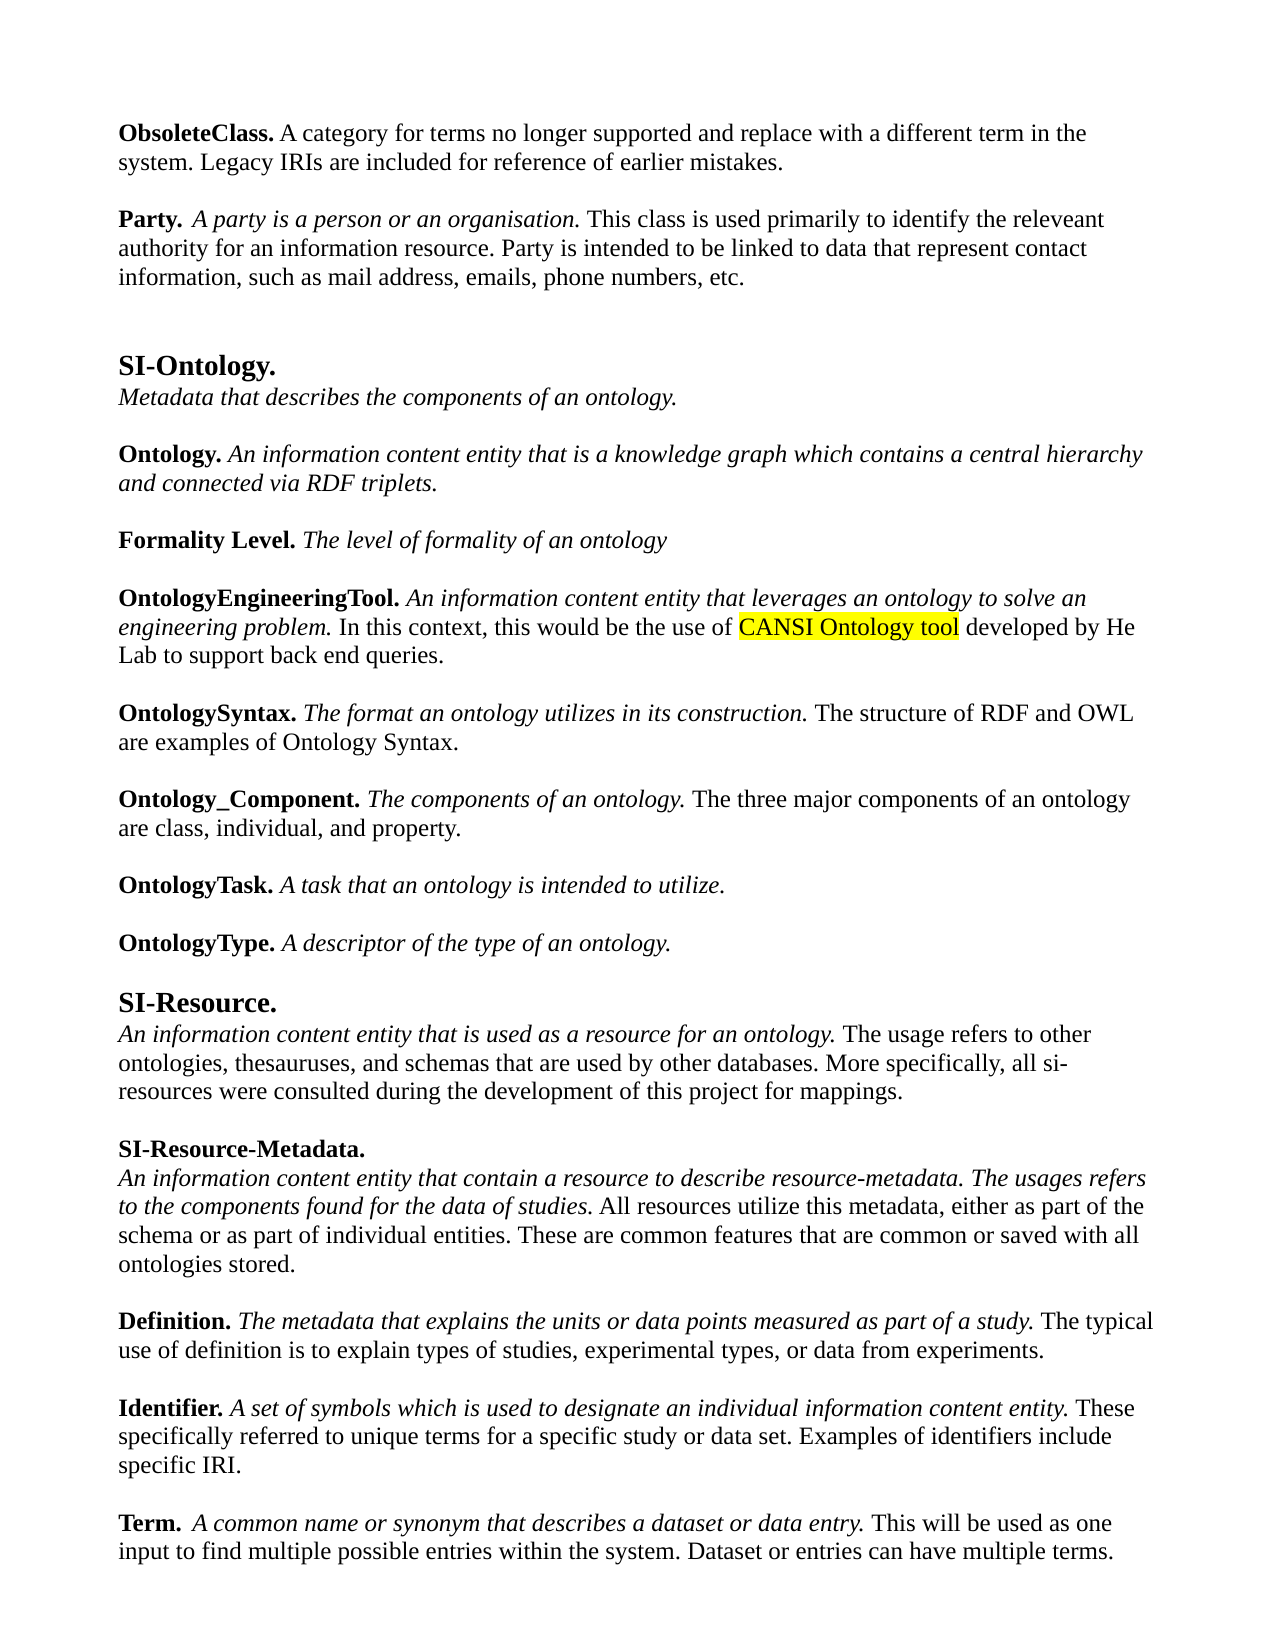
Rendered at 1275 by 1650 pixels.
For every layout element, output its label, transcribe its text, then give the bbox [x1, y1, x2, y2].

text Party. A party is a person or an organisation. This class is used primarily to identify the releveant authority for an information resource. Party is intended to be linked to data that represent contact information, such as mail address, emails, phone numbers, etc. [118, 204, 1157, 291]
text Identifier. A set of symbols which is used to designate an individual information content entity. These specifically referred to unique terms for a specific study or data set. Examples of identifiers include specific IRI. [118, 1393, 1157, 1479]
text OntologySyntax. The format an ontology utilizes in its construction. The structure of RDF and OWL [118, 698, 1157, 727]
text SI-Resource-Metadata. [118, 1134, 1157, 1163]
text OntologyTask. A task that an ontology is intended to utilize. [118, 870, 1157, 899]
text Ontology_Component. The components of an ontology. The three major components of an ontology are class, individual, and property. [118, 784, 1157, 842]
text are examples of Ontology Syntax. [118, 727, 1157, 755]
text An information content entity that is used as a resource for an ontology. The usage refers to other ontologies, thesauruses, and schemas that are used by other databases. More specifically, all si-resources were consulted during the development of this project for mappings. [118, 1019, 1157, 1105]
text ObsoleteClass. A category for terms no longer supported and replace with a different term in the system. Legacy IRIs are included for reference of earlier mistakes. [118, 118, 1157, 176]
text Ontology. An information content entity that is a knowledge graph which contains a central hierarchy and connected via RDF triplets. [118, 439, 1157, 497]
text OntologyEngineeringTool. An information content entity that leverages an ontology to solve an engineering problem. In this context, this would be the use of CANSI Ontology tool developed by He Lab to support back end queries. [118, 583, 1157, 669]
text Definition. The metadata that explains the units or data points measured as part of a study. The typical use of definition is to explain types of studies, experimental types, or data from experiments. [118, 1306, 1157, 1364]
text SI-Resource. [118, 985, 1157, 1019]
text An information content entity that contain a resource to describe resource-metadata. The usages refers to the components found for the data of studies. All resources utilize this metadata, either as part of the schema or as part of individual entities. These are common features that are common or saved with all ontologies stored. [118, 1163, 1157, 1278]
text Metadata that describes the components of an ontology. [118, 382, 1157, 410]
text Term. A common name or synonym that describes a dataset or data entry. This will be used as one input to find multiple possible entries within the system. Dataset or entries can have multiple terms. [118, 1508, 1157, 1565]
text OntologyType. A descriptor of the type of an ontology. [118, 928, 1157, 957]
text Formality Level. The level of formality of an ontology [118, 525, 1157, 554]
text SI-Ontology. [118, 348, 1157, 382]
